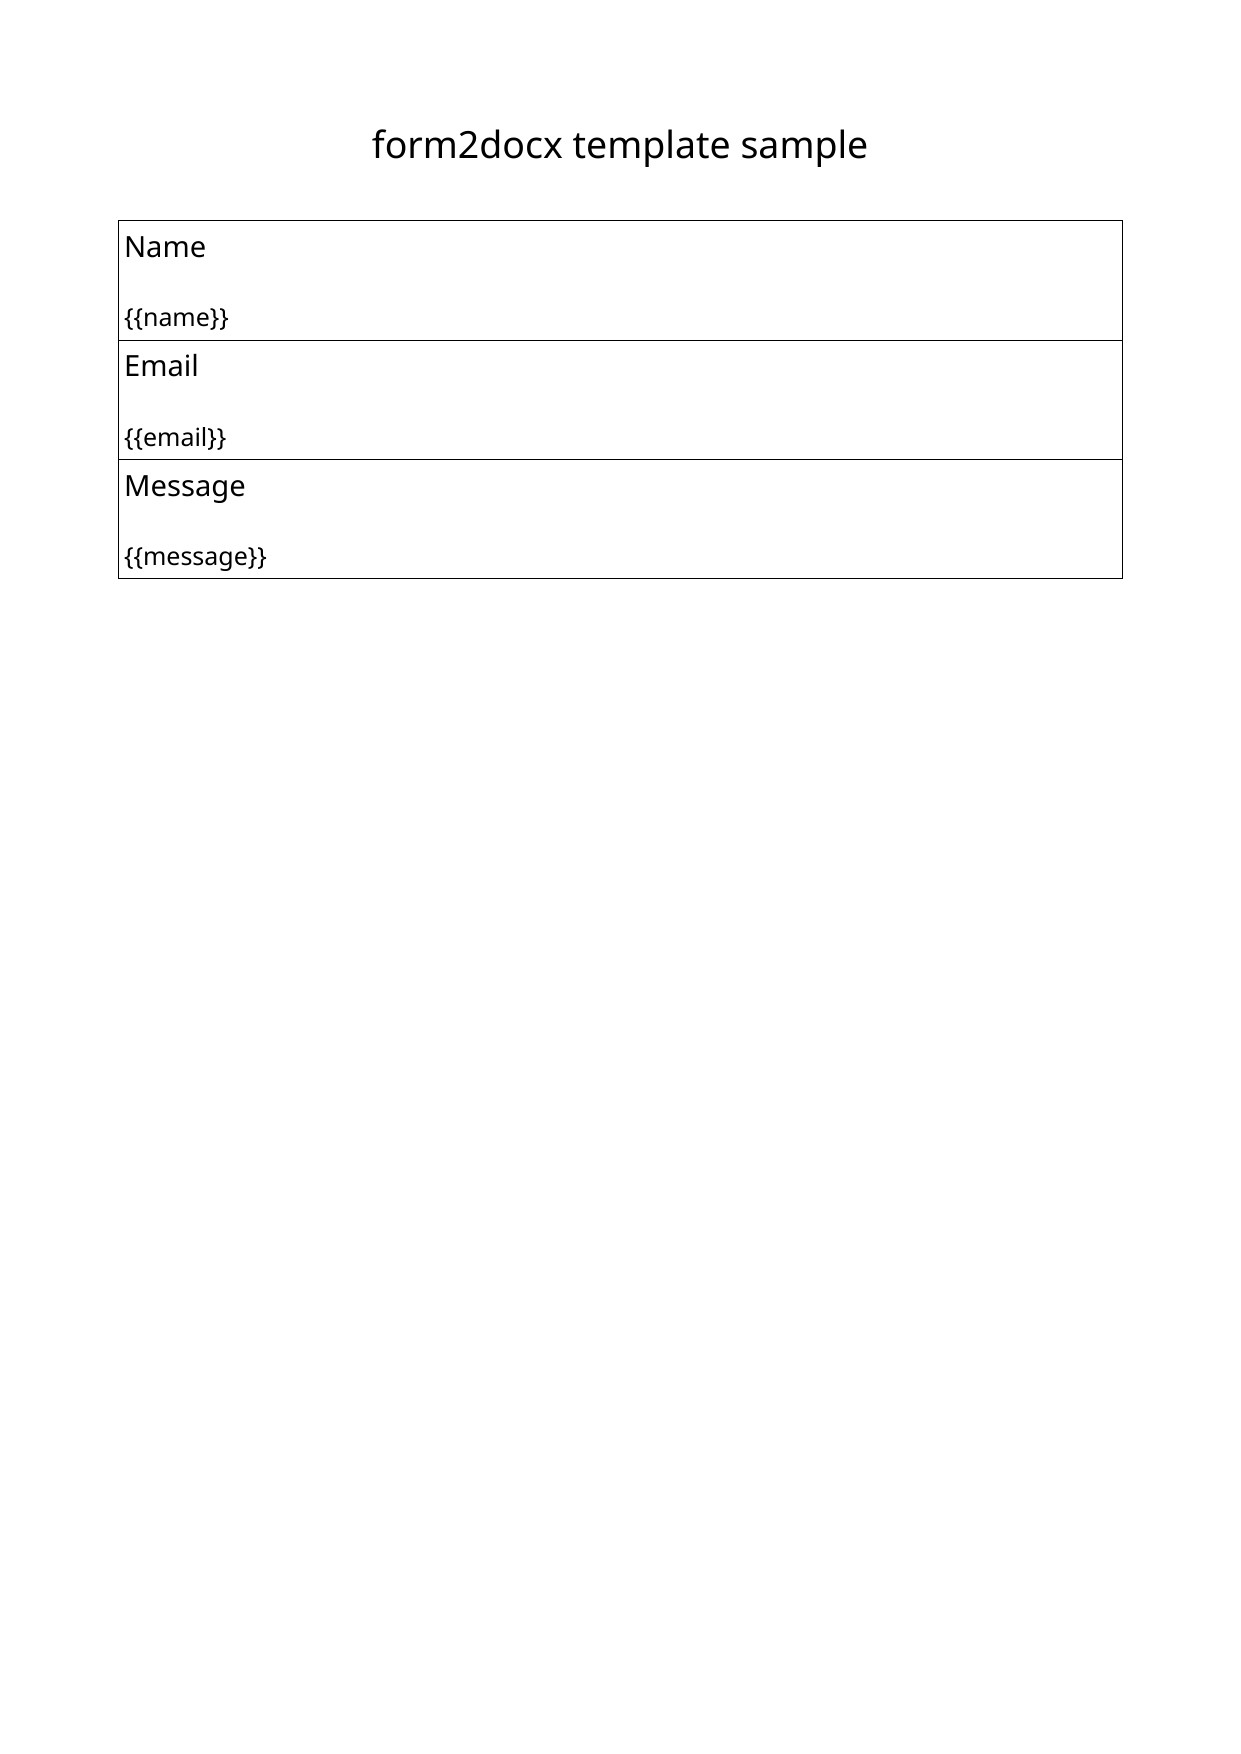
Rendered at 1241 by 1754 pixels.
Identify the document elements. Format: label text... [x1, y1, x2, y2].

text form2docx template sample [118, 118, 1122, 169]
table_cell Email {{email}} [119, 341, 1122, 459]
table_header Name {{name}} [119, 221, 1122, 339]
table_cell Message {{message}} [119, 460, 1122, 578]
